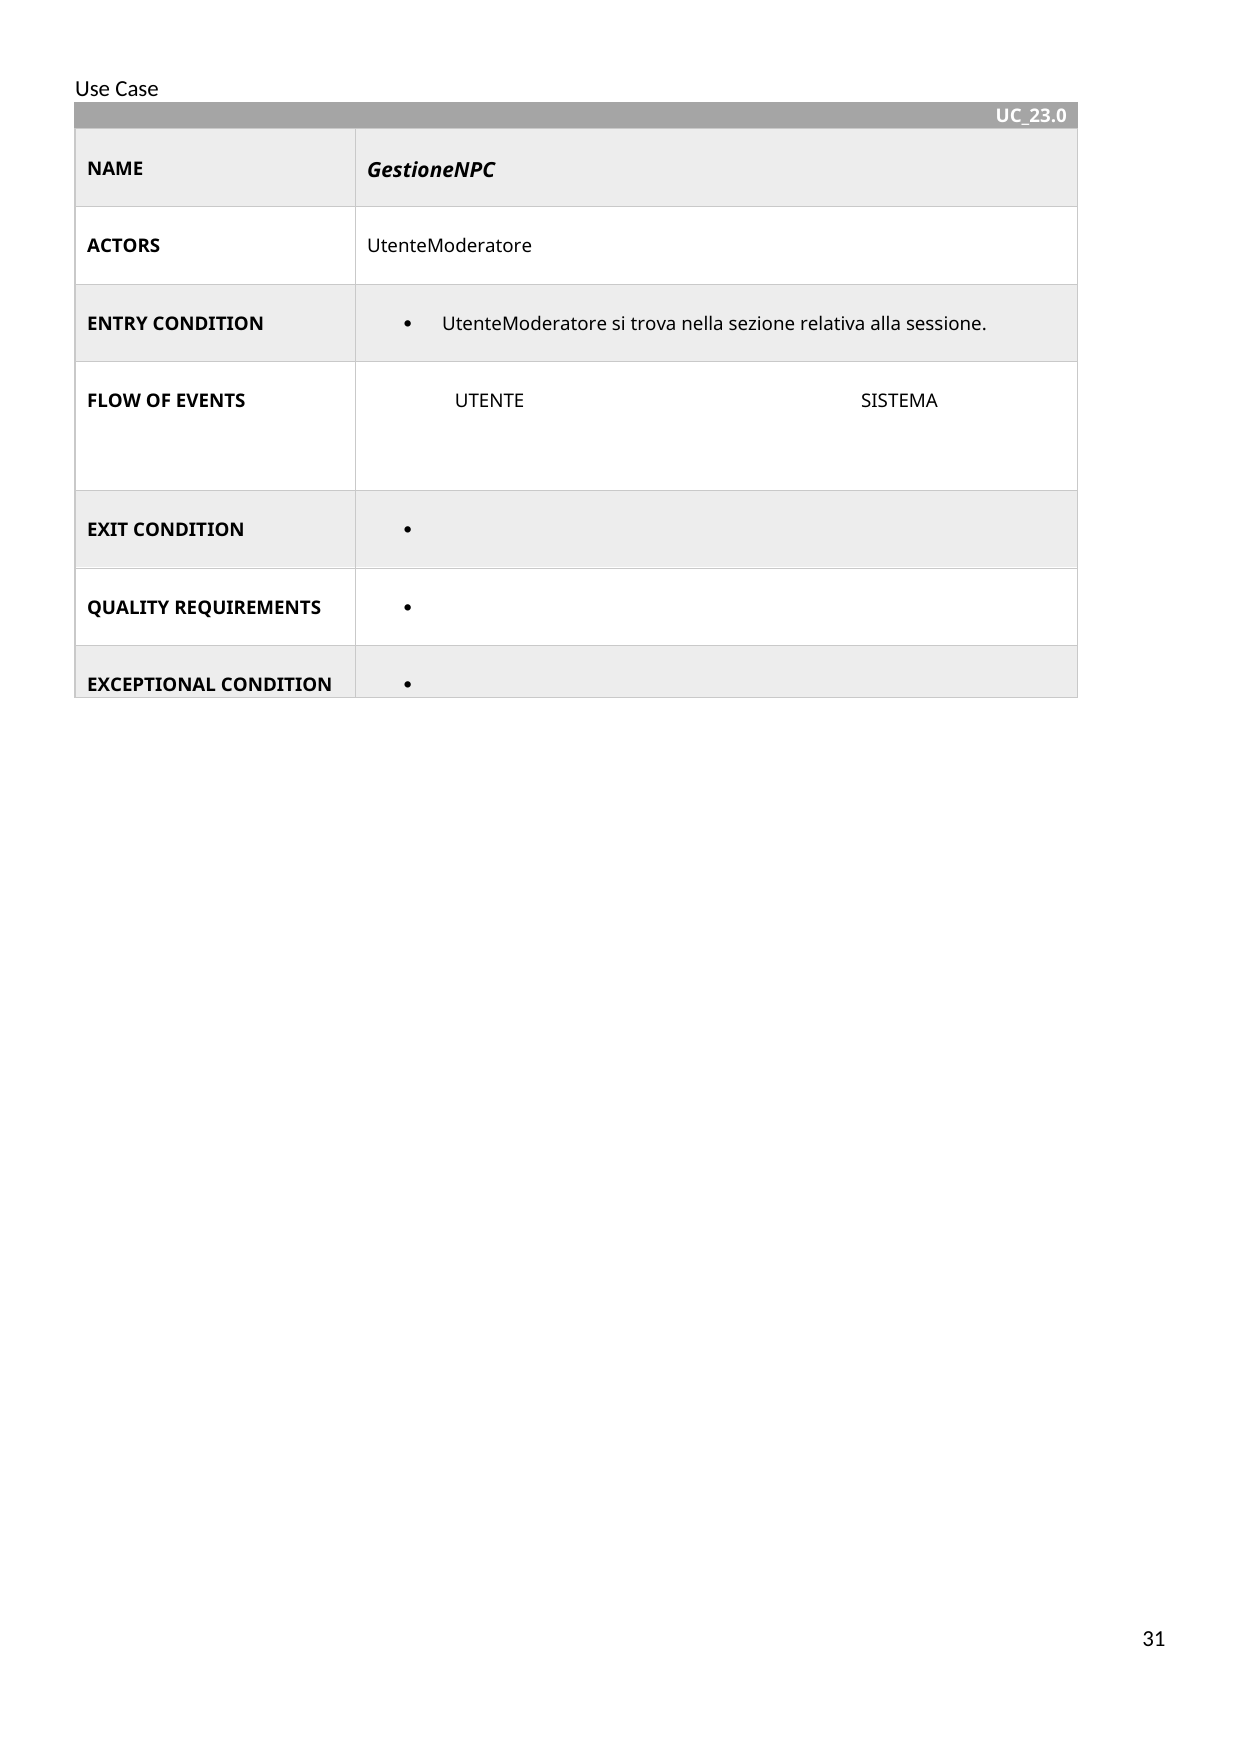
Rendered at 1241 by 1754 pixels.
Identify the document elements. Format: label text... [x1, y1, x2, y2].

table_cell EXCEPTIONAL CONDITION [76, 646, 355, 697]
table_cell UtenteModeratore [356, 207, 1077, 283]
table_cell UtenteModeratore si trova nella sezione relativa alla sessione. [356, 285, 1077, 361]
table_cell GestioneNPC [356, 129, 1077, 206]
table_cell [356, 569, 1077, 645]
table_cell UTENTE SISTEMA [356, 362, 1077, 490]
table_cell [356, 491, 1077, 567]
table_cell [356, 646, 1077, 697]
table_header UC_23.0 [356, 103, 1077, 128]
table_header [76, 103, 355, 128]
table_cell FLOW OF EVENTS [76, 362, 355, 490]
table_cell ENTRY CONDITION [76, 285, 355, 361]
table_cell NAME [76, 129, 355, 206]
table_cell EXIT CONDITION [76, 491, 355, 567]
table_cell ACTORS [76, 207, 355, 283]
table_cell QUALITY REQUIREMENTS [76, 569, 355, 645]
